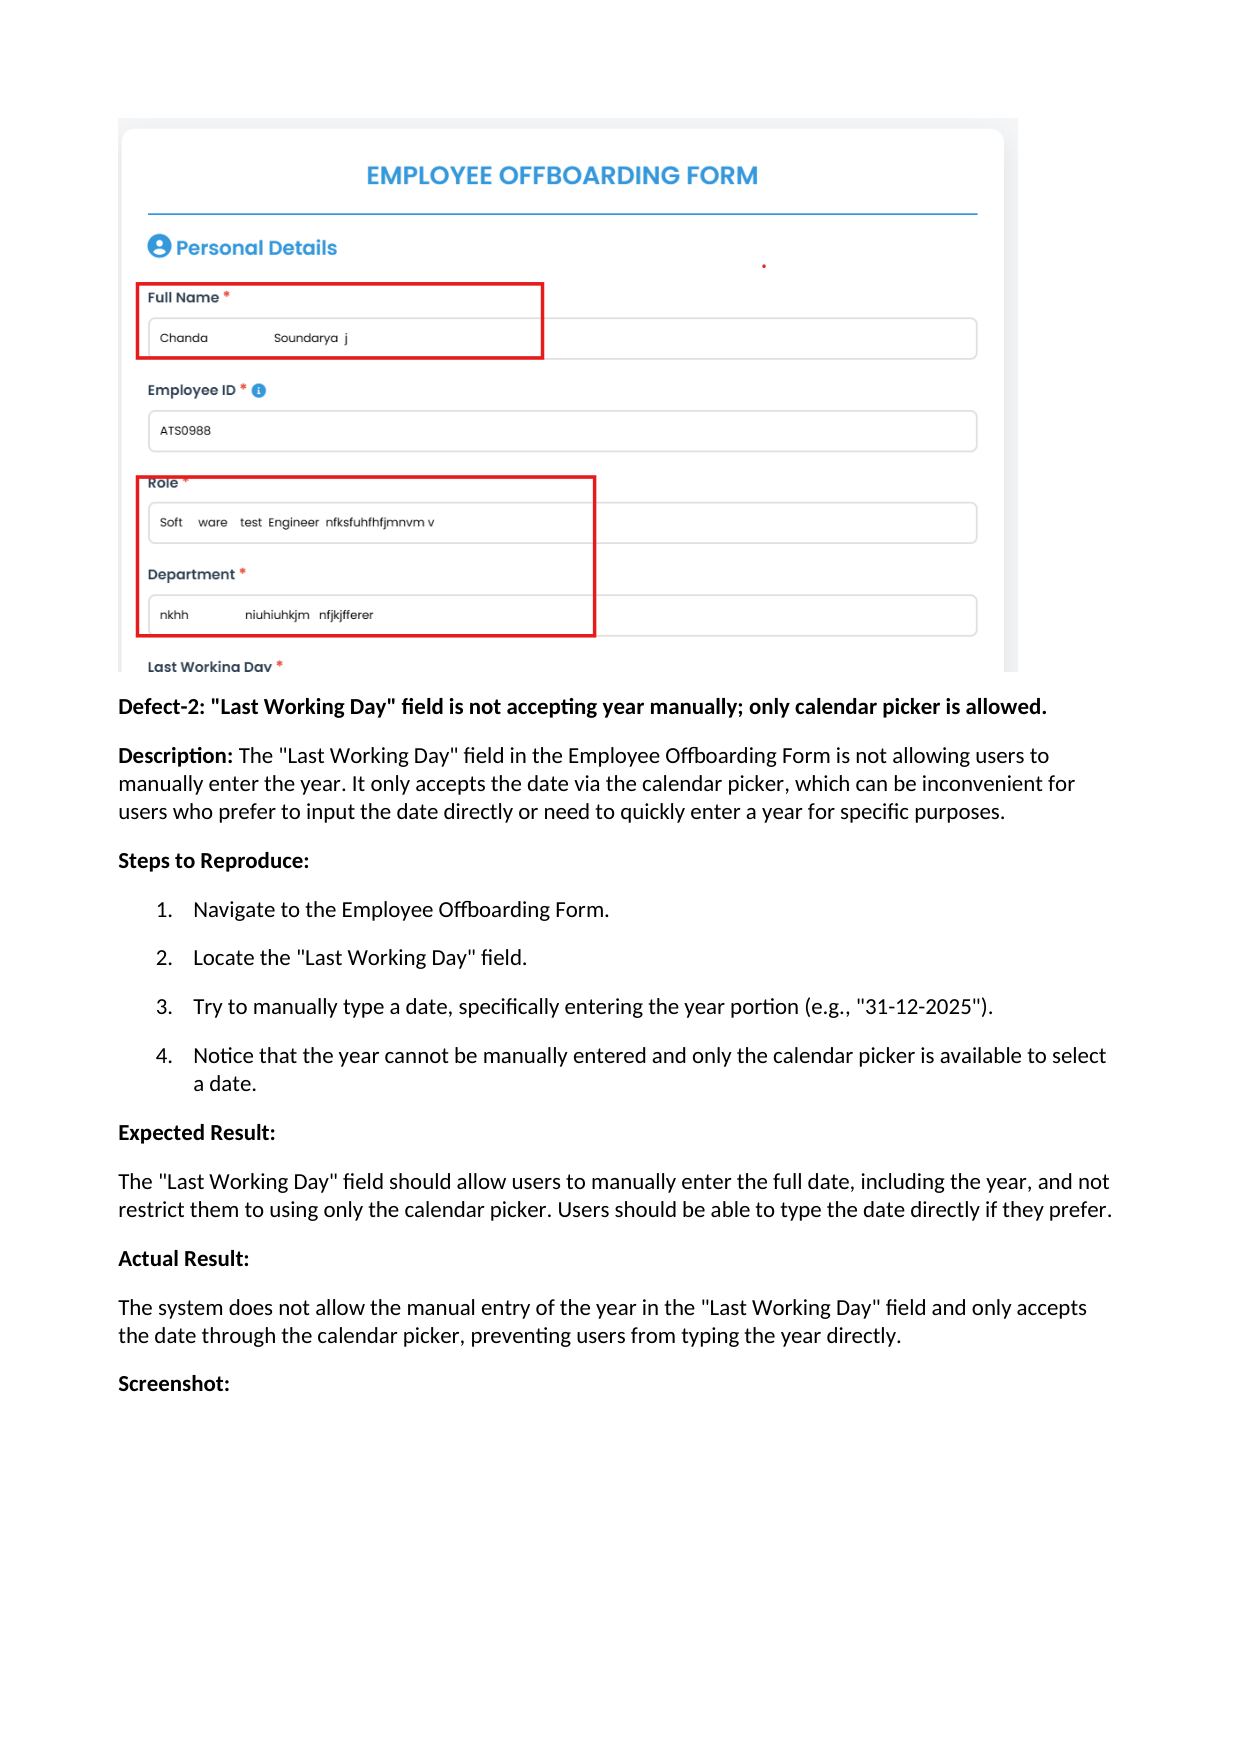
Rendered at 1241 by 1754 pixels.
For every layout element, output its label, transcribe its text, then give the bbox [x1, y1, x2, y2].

text Steps to Reproduce: [118, 846, 1122, 874]
text Expected Result: [118, 1118, 1122, 1146]
text Description: The "Last Working Day" field in the Employee Offboarding Form is not allowing users to manually enter the year. It only accepts the date via the calendar picker, which can be inconvenient for users who prefer to input the date directly or need to quickly enter a year for specific purposes. [118, 741, 1122, 825]
list Try to manually type a date, specifically entering the year portion (e.g., "31-12-2025"). [156, 992, 1122, 1020]
text The system does not allow the manual entry of the year in the "Last Working Day" field and only accepts the date through the calendar picker, preventing users from typing the year directly. [118, 1293, 1122, 1349]
list Notice that the year cannot be manually entered and only the calendar picker is available to select a date. [156, 1041, 1122, 1097]
text Defect-2: "Last Working Day" field is not accepting year manually; only calendar picker is allowed. [118, 692, 1122, 720]
text The "Last Working Day" field should allow users to manually enter the full date, including the year, and not restrict them to using only the calendar picker. Users should be able to type the date directly if they prefer. [118, 1167, 1122, 1223]
text Actual Result: [118, 1244, 1122, 1272]
text Screenshot: [118, 1369, 1122, 1398]
list Locate the "Last Working Day" field. [156, 943, 1122, 972]
list Navigate to the Employee Offboarding Form. [156, 895, 1122, 923]
